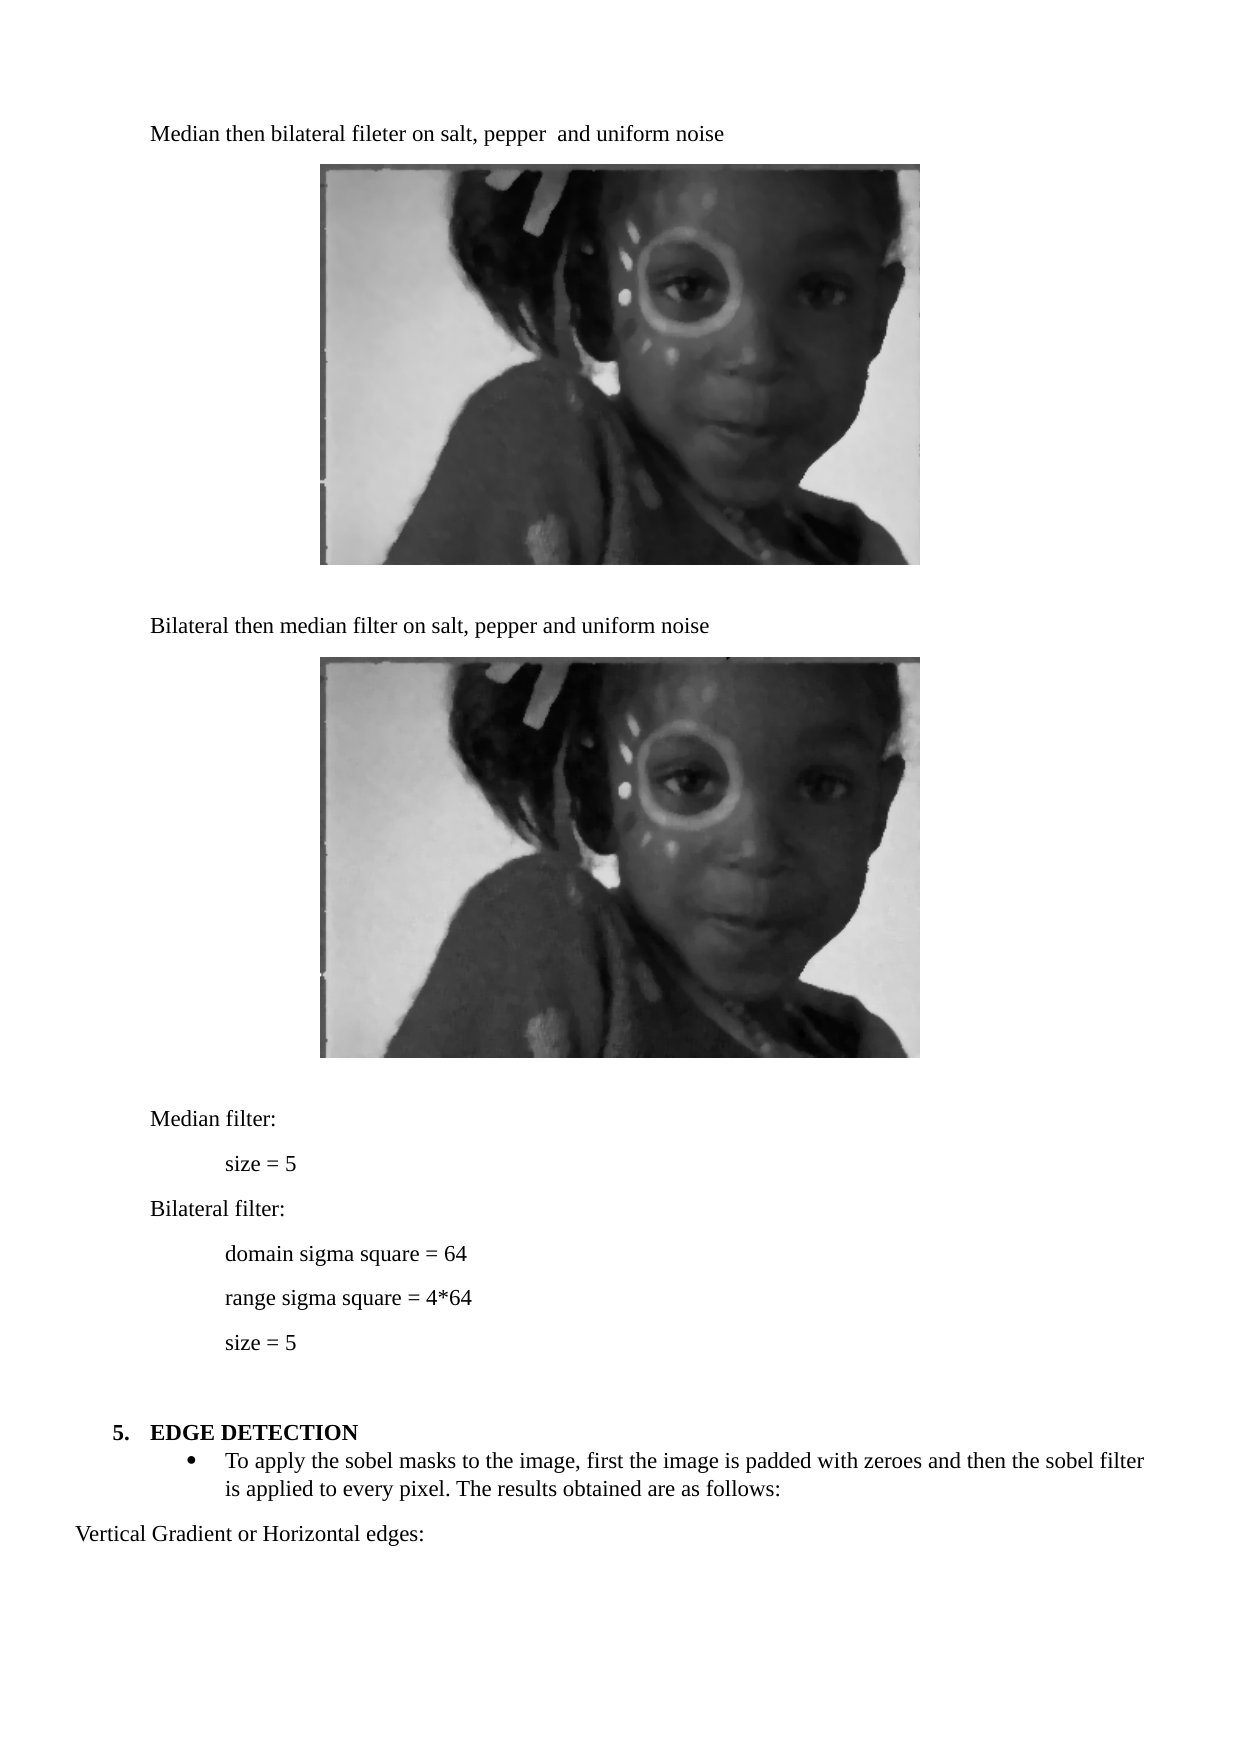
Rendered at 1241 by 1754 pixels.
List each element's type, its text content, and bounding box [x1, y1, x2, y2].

text domain sigma square = 64 [150, 1239, 1165, 1266]
picture [320, 164, 920, 565]
text size = 5 [150, 1329, 1165, 1356]
text size = 5 [225, 1150, 1165, 1176]
list To apply the sobel masks to the image, first the image is padded with zeroes and then the sobel filter is applied to every pixel. The results obtained are as follows: [187, 1447, 1165, 1501]
text Bilateral then median filter on salt, pepper and uniform noise [150, 612, 1165, 639]
text Median then bilateral fileter on salt, pepper and uniform noise [150, 120, 1165, 146]
picture [320, 657, 920, 1058]
text range sigma square = 4*64 [150, 1284, 1165, 1311]
text Median filter: [150, 1105, 1165, 1132]
list EDGE DETECTION [112, 1419, 1165, 1445]
text Vertical Gradient or Horizontal edges: [75, 1520, 1165, 1546]
text Bilateral filter: [150, 1195, 1165, 1221]
